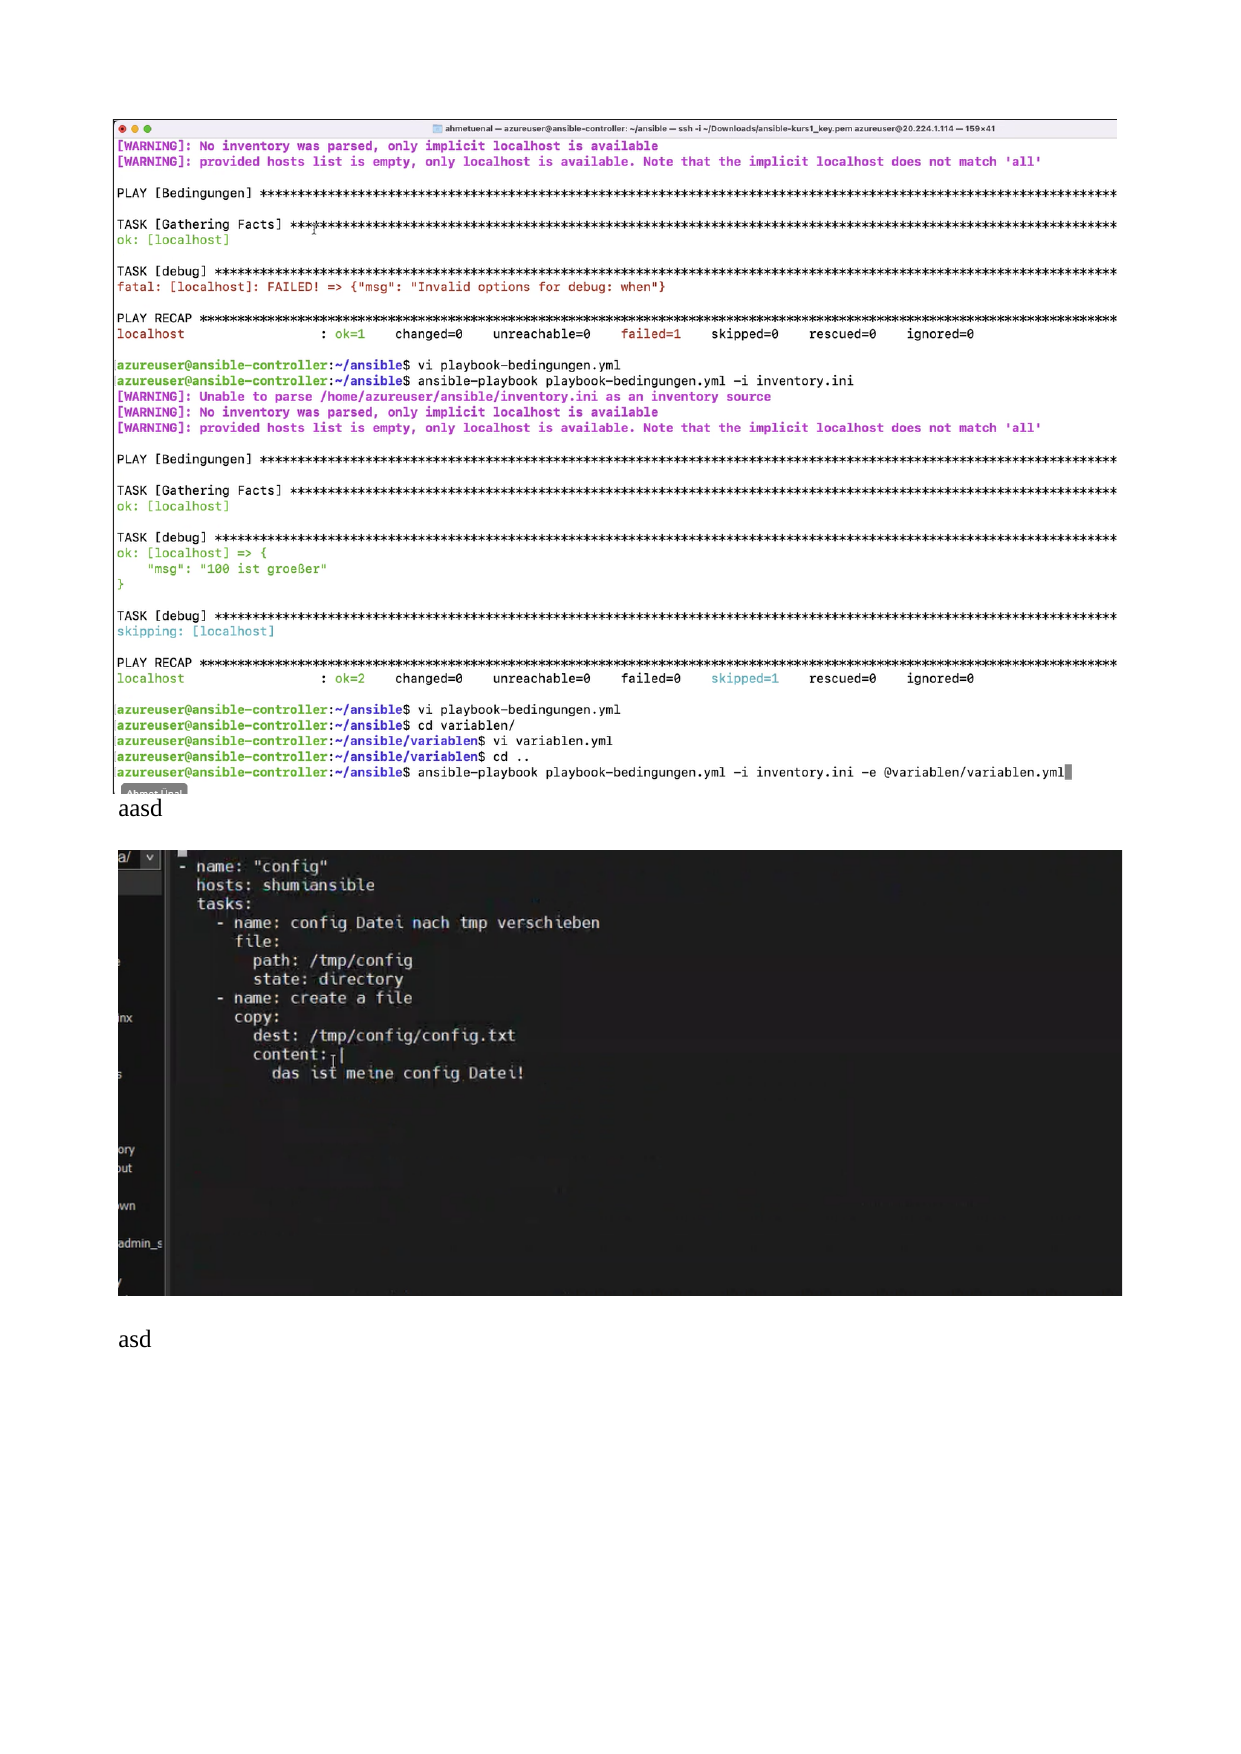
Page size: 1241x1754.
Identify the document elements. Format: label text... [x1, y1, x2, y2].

text asd [118, 1324, 1122, 1353]
picture [118, 850, 1123, 1296]
picture [112, 119, 1117, 794]
text aasd [118, 118, 1122, 822]
